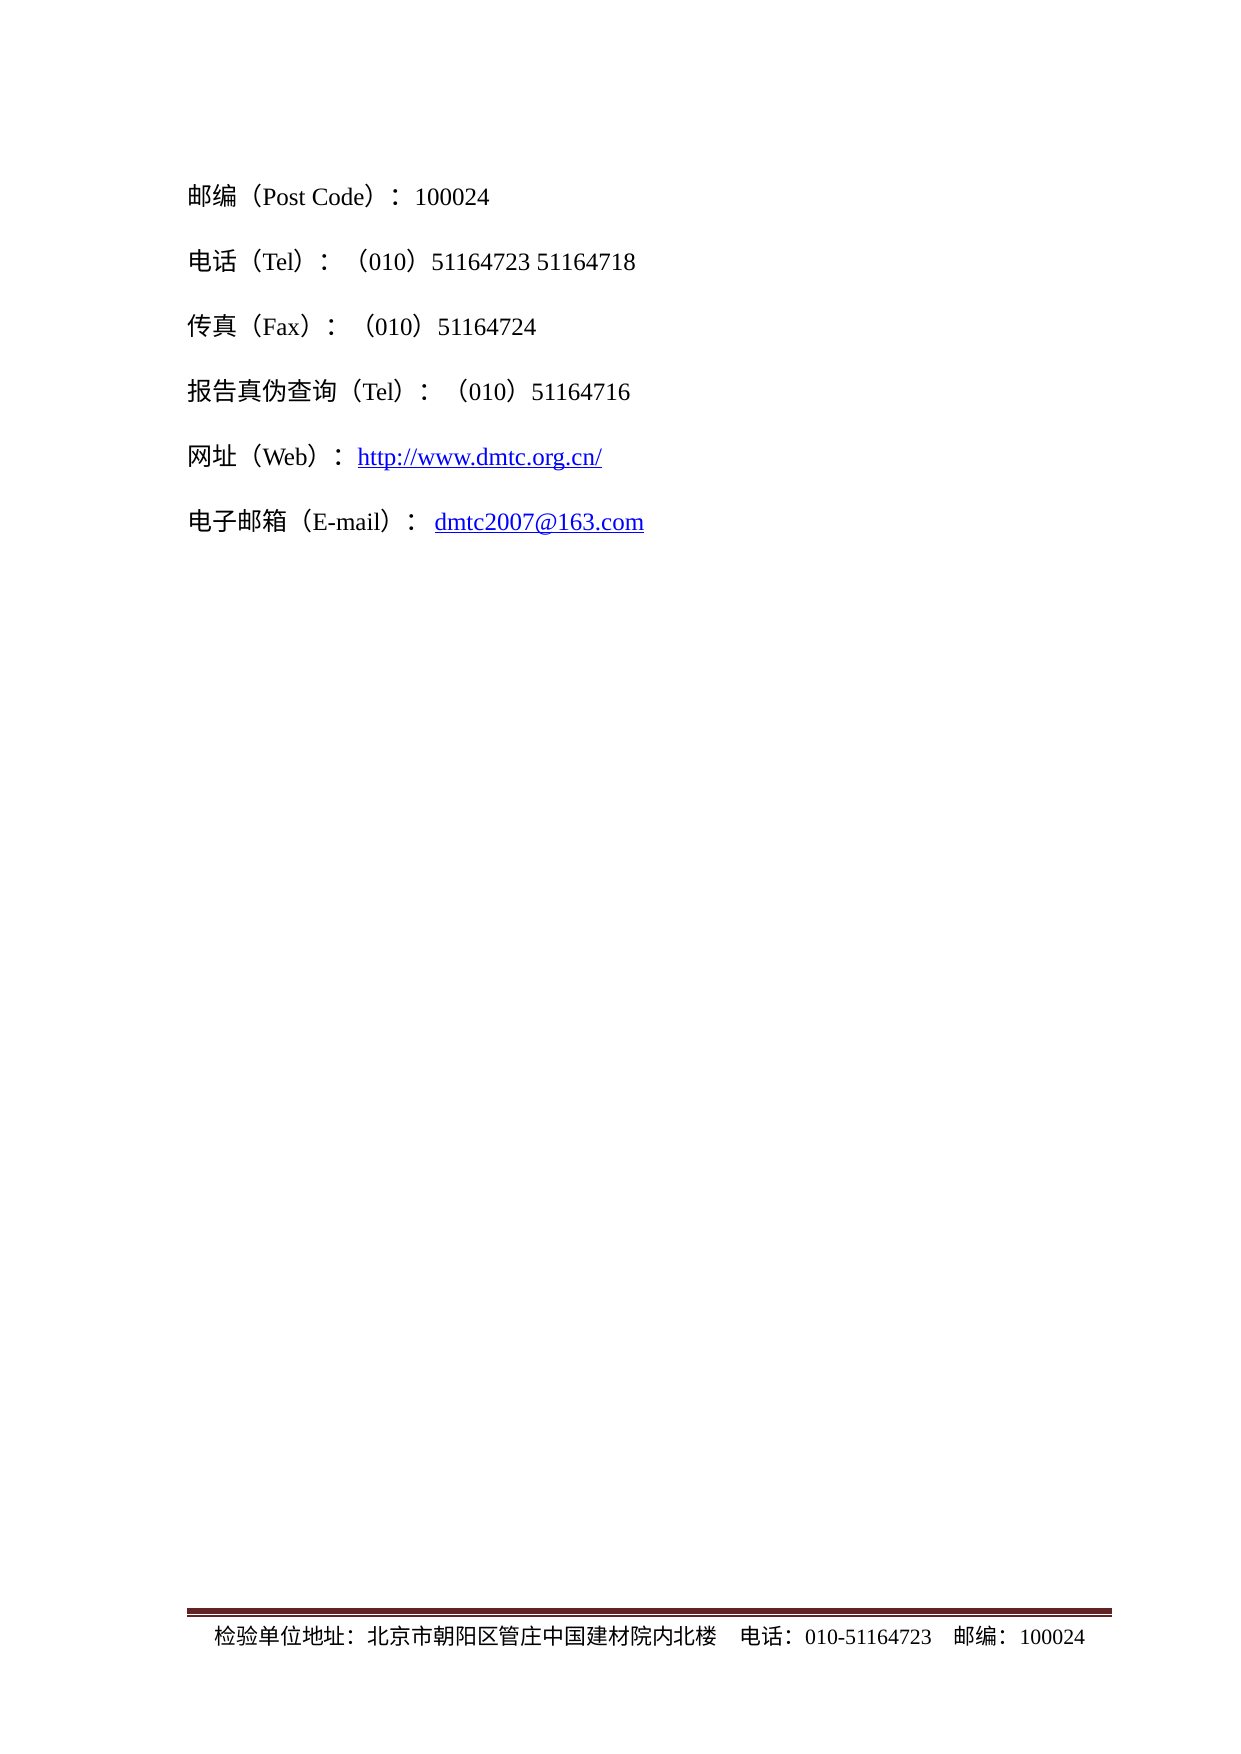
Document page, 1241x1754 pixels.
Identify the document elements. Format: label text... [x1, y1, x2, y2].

text 报告真伪查询（Tel）：（010）51164716 [187, 357, 1112, 422]
text 传真（Fax）：（010）51164724 [187, 292, 1112, 357]
text 网址（Web）：http://www.dmtc.org.cn/ [187, 422, 1112, 487]
text 邮编（Post Code）：100024 [187, 162, 1112, 227]
text 电子邮箱（E-mail）： dmtc2007@163.com [187, 487, 1112, 552]
text 电话（Tel）：（010）51164723 51164718 [187, 227, 1112, 292]
